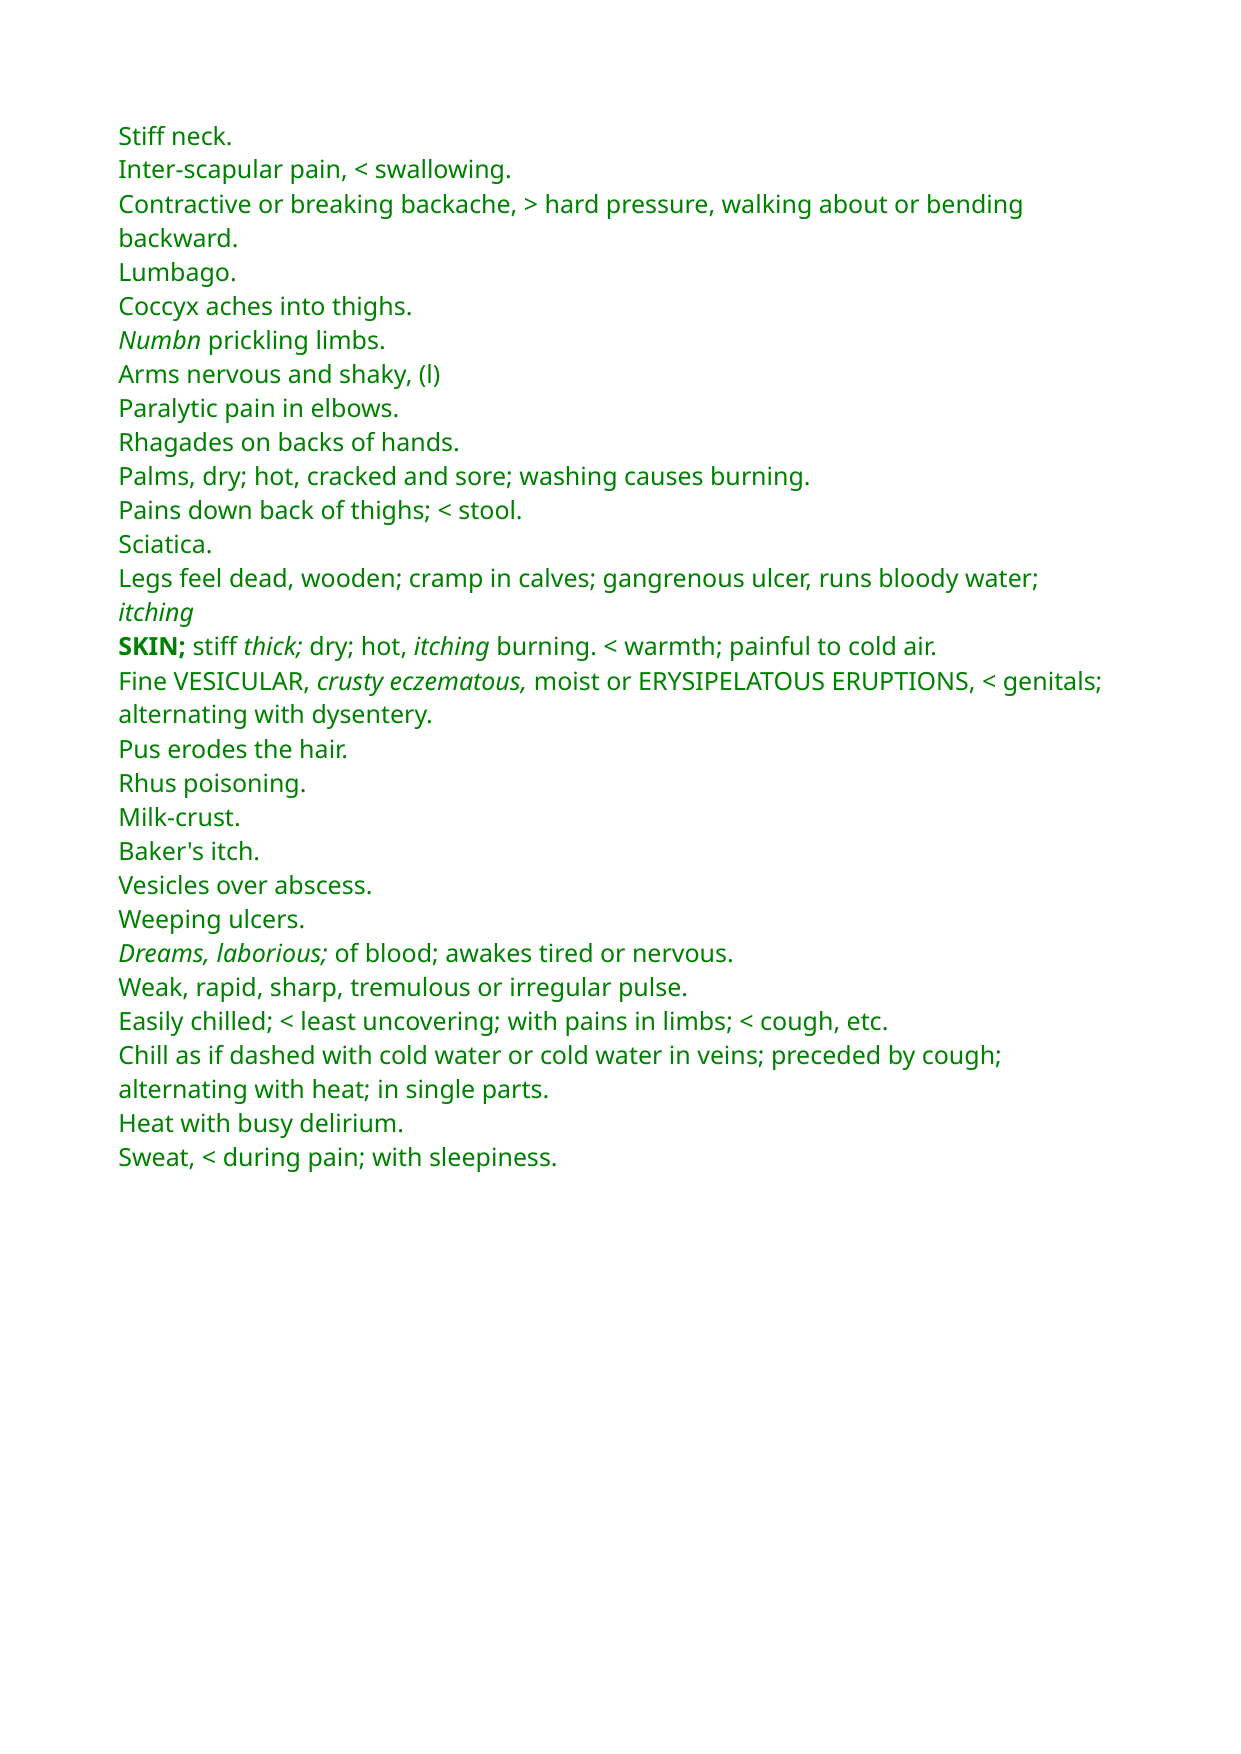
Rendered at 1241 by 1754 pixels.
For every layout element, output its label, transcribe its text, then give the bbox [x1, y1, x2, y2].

text Milk-crust. [118, 799, 1122, 833]
text Fine VESICULAR, crusty eczematous, moist or ERYSIPELATOUS ERUPTIONS, < genitals; alternating with dysentery. [118, 663, 1122, 731]
text Numbn prickling limbs. [118, 322, 1122, 357]
text Weeping ulcers. [118, 902, 1122, 936]
text Baker's itch. [118, 833, 1122, 867]
text Palms, dry; hot, cracked and sore; washing causes burning. [118, 459, 1122, 493]
text Dreams, laborious; of blood; awakes tired or nervous. [118, 936, 1122, 970]
text Vesicles over abscess. [118, 867, 1122, 902]
text Inter-scapular pain, < swallowing. [118, 152, 1122, 186]
text Lumbago. [118, 254, 1122, 288]
text Easily chilled; < least uncovering; with pains in limbs; < cough, etc. [118, 1004, 1122, 1038]
text Pains down back of thighs; < stool. [118, 493, 1122, 527]
text Paralytic pain in elbows. [118, 391, 1122, 425]
text Pus erodes the hair. [118, 731, 1122, 765]
text Contractive or breaking backache, > hard pressure, walking about or bending backward. [118, 186, 1122, 254]
text Stiff neck. [118, 118, 1122, 152]
text Sweat, < during pain; with sleepiness. [118, 1140, 1122, 1174]
text Rhus poisoning. [118, 765, 1122, 799]
text Coccyx aches into thighs. [118, 288, 1122, 322]
text Heat with busy delirium. [118, 1106, 1122, 1140]
text Sciatica. [118, 527, 1122, 561]
text Legs feel dead, wooden; cramp in calves; gangrenous ulcer, runs bloody water; itching [118, 561, 1122, 629]
text Rhagades on backs of hands. [118, 425, 1122, 459]
text SKIN; stiff thick; dry; hot, itching burning. < warmth; painful to cold air. [118, 629, 1122, 663]
text Arms nervous and shaky, (l) [118, 357, 1122, 391]
text Weak, rapid, sharp, tremulous or irregular pulse. [118, 970, 1122, 1004]
text Chill as if dashed with cold water or cold water in veins; preceded by cough; alternating with heat; in single parts. [118, 1038, 1122, 1106]
